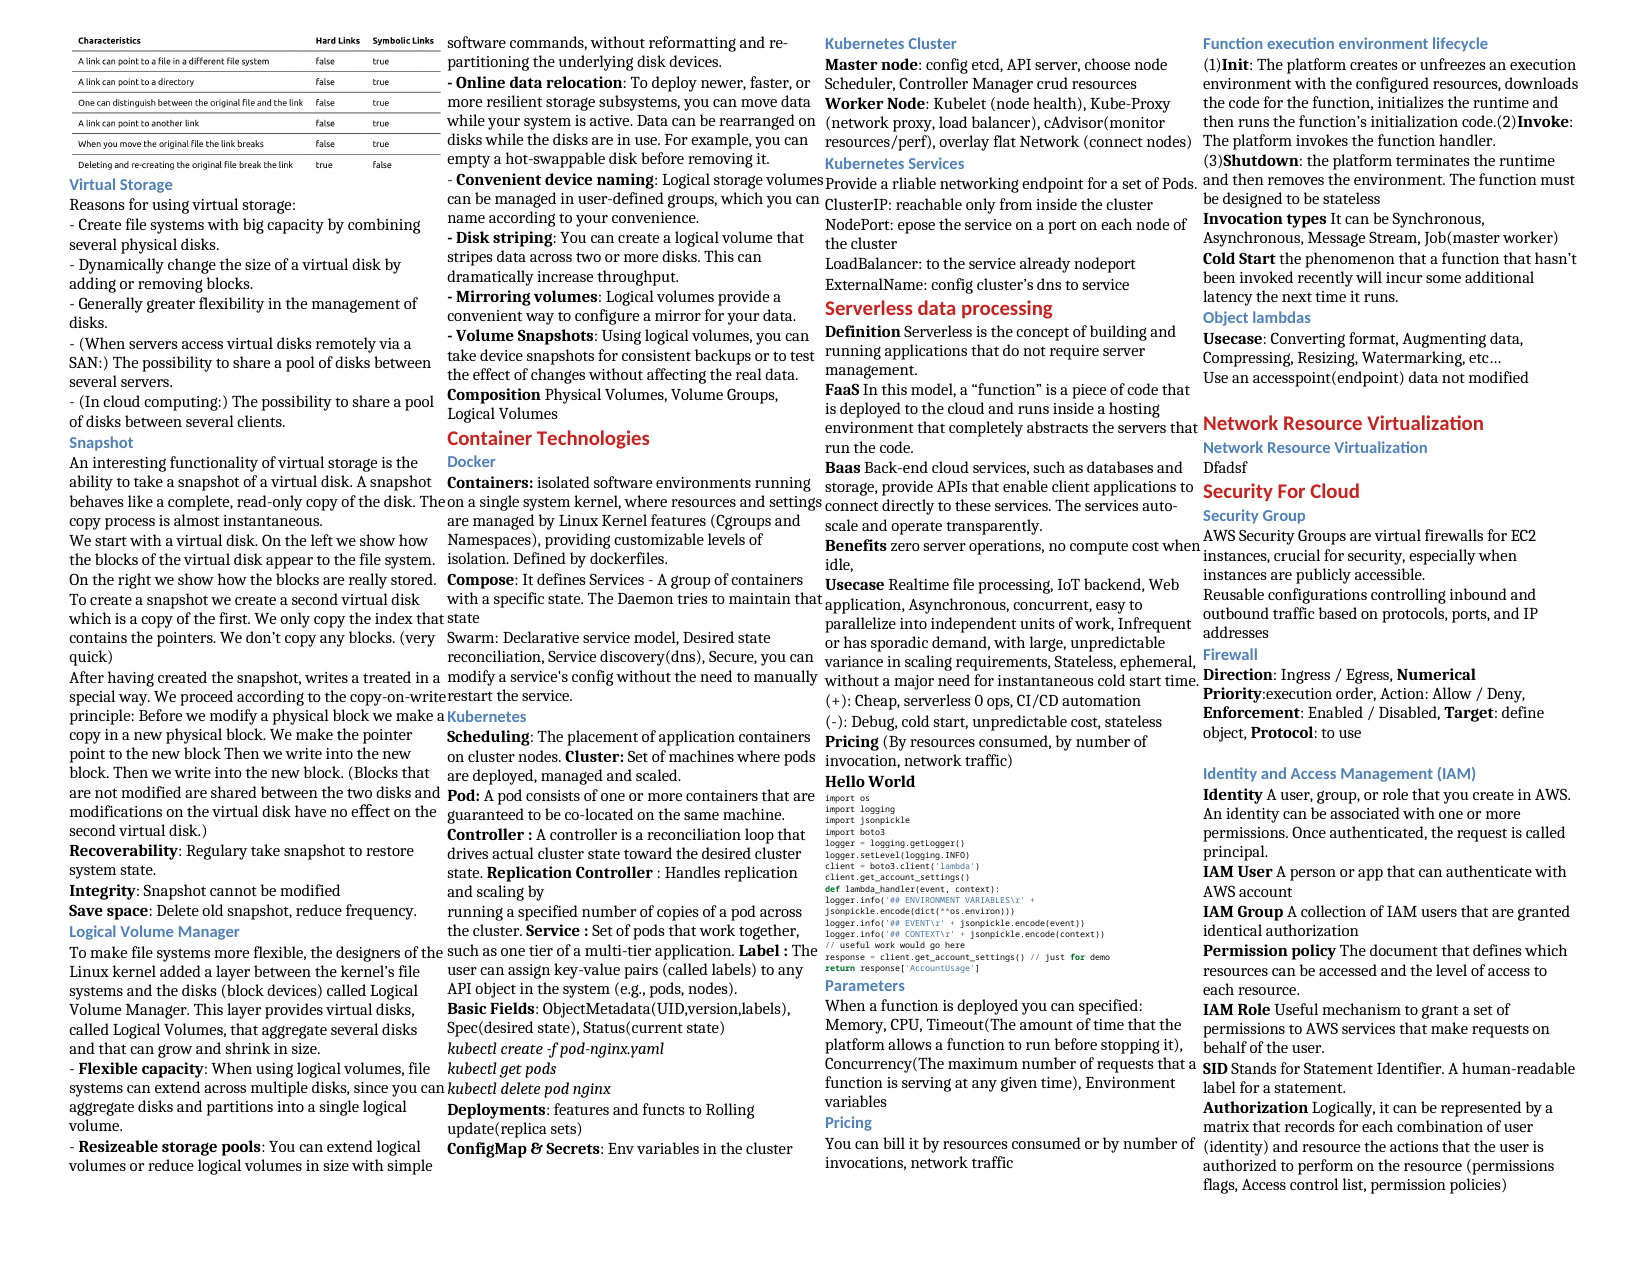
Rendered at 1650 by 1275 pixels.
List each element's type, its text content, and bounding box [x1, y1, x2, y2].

text Permission policy The document that defines which resources can be accessed and the level of access to each resource. [1203, 942, 1581, 999]
text Usecase Realtime file processing, IoT backend, Web application, Asynchronous, concurrent, easy to parallelize into independent units of work, Infrequent or has sporadic demand, with large, unpredictable variance in scaling requirements, Stateless, ephemeral, without a major need for instantaneous cold start time. [825, 576, 1203, 691]
subtitle Virtual Storage [69, 174, 447, 194]
text import os import logging import jsonpickle import boto3 logger = logging.getLogger() logger.setLevel(logging.INFO) client = boto3.client('lambda') client.get_account_settings() def lambda_handler(event, context): logger.info('## ENVIRONMENT VARIABLES\r' + jsonpickle.encode(dict(**os.environ))) logger.info('## EVENT\r' + jsonpickle.encode(event)) logger.info('## CONTEXT\r' + jsonpickle.encode(context)) // useful work would go here response = client.get_account_settings() // just for demo return response['AccountUsage'] [825, 792, 1203, 974]
subtitle Object lambdas [1203, 308, 1581, 328]
subtitle Kubernetes Cluster [825, 34, 1203, 54]
subtitle Identity and Access Management (IAM) [1203, 764, 1581, 784]
text - Disk striping: You can create a logical volume that stripes data across two or more disks. This can dramatically increase throughput. [447, 229, 825, 286]
text - Resizeable storage pools: You can extend logical volumes or reduce logical volumes in size with simple [69, 1137, 447, 1176]
subtitle Logical Volume Manager [69, 922, 447, 942]
text NodePort: epose the service on a port on each node of the cluster [825, 215, 1203, 254]
text kubectl create -f pod-nginx.yaml [447, 1039, 825, 1058]
text Direction: Ingress / Egress, Numerical Priority:execution order, Action: Allow / Deny, Enforcement: Enabled / Disabled, Target: define object, Protocol: to use [1203, 666, 1581, 742]
text software commands, without reformatting and re-partitioning the underlying disk devices. [447, 34, 825, 72]
subtitle Network Resource Virtualization [1203, 437, 1581, 457]
text Save space: Delete old snapshot, reduce frequency. [69, 901, 447, 921]
text Master node: config etcd, API server, choose node Scheduler, Controller Manager crud resources [825, 55, 1203, 93]
text - (In cloud computing:) The possibility to share a pool of disks between several clients. [69, 393, 447, 431]
text Integrity: Snapshot cannot be modified [69, 881, 447, 900]
text Swarm: Declarative service model, Desired state reconciliation, Service discovery(dns), Secure, you can modify a service's config without the need to manually restart the service. [447, 629, 825, 705]
subtitle Security For Cloud [1203, 479, 1581, 504]
text When a function is deployed you can specified: Memory, CPU, Timeout(The amount of time that the platform allows a function to run before stopping it), Concurrency(The maximum number of requests that a function is serving at any given time), Environment variables [825, 997, 1203, 1112]
text Authorization Logically, it can be represented by a matrix that records for each combination of user (identity) and resource the actions that the user is authorized to perform on the resource (permissions flags, Access control list, permission policies) [1203, 1099, 1581, 1194]
text kubectl delete pod nginx [447, 1080, 825, 1099]
text Worker Node: Kubelet (node health), Kube-Proxy (network proxy, load balancer), cAdvisor(monitor resources/perf), overlay flat Network (connect nodes) [825, 94, 1203, 152]
text - Mirroring volumes: Logical volumes provide a convenient way to configure a mirror for your data. [447, 287, 825, 326]
text FaaS In this model, a “function” is a piece of code that is deployed to the cloud and runs inside a hosting environment that completely abstracts the servers that run the code. [825, 381, 1203, 457]
text LoadBalancer: to the service already nodeport [825, 255, 1203, 274]
text Scheduling: The placement of application containers on cluster nodes. Cluster: Set of machines where pods are deployed, managed and scaled. [447, 728, 825, 785]
text Dfadsf [1203, 458, 1581, 478]
text Use an accesspoint(endpoint) data not modified [1203, 369, 1581, 388]
text Pod: A pod consists of one or more containers that are guaranteed to be co-located on the same machine. Controller : A controller is a reconciliation loop that drives actual cluster state toward the desired cluster state. Replication Controller : Handles replication and scaling by [447, 787, 825, 902]
text - (When servers access virtual disks remotely via a SAN:) The possibility to share a pool of disks between several servers. [69, 334, 447, 392]
text Reusable configurations controlling inbound and outbound traffic based on protocols, ports, and IP addresses [1203, 585, 1581, 643]
text Containers: isolated software environments running on a single system kernel, where resources and settings are managed by Linux Kernel features (Cgroups and Namespaces), providing customizable levels of isolation. Defined by dockerfiles. [447, 473, 825, 569]
subtitle Serverless data processing [825, 295, 1203, 321]
text Deployments: features and functs to Rolling update(replica sets) [447, 1100, 825, 1138]
text To create a snapshot we create a second virtual disk which is a copy of the first. We only copy the index that contains the pointers. We don’t copy any blocks. (very quick) [69, 590, 447, 667]
text You can bill it by resources consumed or by number of invocations, network traffic [825, 1134, 1203, 1172]
text - Online data relocation: To deploy newer, faster, or more resilient storage subsystems, you can move data while your system is active. Data can be rearranged on disks while the disks are in use. For example, you can empty a hot-swappable disk before removing it. [447, 73, 825, 169]
text Benefits zero server operations, no compute cost when idle, [825, 536, 1203, 574]
text Definition Serverless is the concept of building and running applications that do not require server management. [825, 322, 1203, 379]
subtitle Pricing [825, 1113, 1203, 1133]
text We start with a virtual disk. On the left we show how the blocks of the virtual disk appear to the file system. On the right we show how the blocks are really stored. [69, 532, 447, 589]
text running a specified number of copies of a pod across the cluster. Service : Set of pods that work together, such as one tier of a multi-tier application. Label : The user can assign key-value pairs (called labels) to any API object in the system (e.g., pods, nodes). [447, 903, 825, 998]
text kubectl get pods [447, 1059, 825, 1079]
subtitle Kubernetes Services [825, 153, 1203, 173]
picture [69, 33, 447, 174]
text - Flexible capacity: When using logical volumes, file systems can extend across multiple disks, since you can aggregate disks and partitions into a single logical volume. [69, 1059, 447, 1136]
text Identity A user, group, or role that you create in AWS. An identity can be associated with one or more permissions. Once authenticated, the request is called principal. [1203, 785, 1581, 862]
subtitle Firewall [1203, 644, 1581, 664]
text An interesting functionality of virtual storage is the ability to take a snapshot of a virtual disk. A snapshot behaves like a complete, read-only copy of the disk. The copy process is almost instantaneous. [69, 454, 447, 530]
text SID Stands for Statement Identifier. A human-readable label for a statement. [1203, 1059, 1581, 1097]
subtitle Snapshot [69, 432, 447, 453]
text - Dynamically change the size of a virtual disk by adding or removing blocks. [69, 255, 447, 293]
text IAM User A person or app that can authenticate with AWS account [1203, 863, 1581, 901]
subtitle Kubernetes [447, 706, 825, 727]
text Pricing (By resources consumed, by number of invocation, network traffic) [825, 732, 1203, 771]
text (+): Cheap, serverless 0 ops, CI/CD automation [825, 692, 1203, 711]
text Compose: It defines Services - A group of containers with a specific state. The Daemon tries to maintain that state [447, 570, 825, 627]
text Usecase: Converting format, Augmenting data, Compressing, Resizing, Watermarking, etc… [1203, 329, 1581, 367]
text - Volume Snapshots: Using logical volumes, you can take device snapshots for consistent backups or to test the effect of changes without affecting the real data. [447, 327, 825, 384]
text To make file systems more flexible, the designers of the Linux kernel added a layer between the kernel’s file systems and the disks (block devices) called Logical Volume Manager. This layer provides virtual disks, called Logical Volumes, that aggregate several disks and that can grow and shrink in size. [69, 943, 447, 1058]
text ExternalName: config cluster’s dns to service [825, 275, 1203, 294]
text Hello World [825, 772, 1203, 791]
text Invocation types It can be Synchronous, Asynchronous, Message Stream, Job(master worker) [1203, 209, 1581, 248]
text - Generally greater flexibility in the management of disks. [69, 295, 447, 333]
text - Convenient device naming: Logical storage volumes can be managed in user-defined groups, which you can name according to your convenience. [447, 170, 825, 228]
text Cold Start the phenomenon that a function that hasn’t been invoked recently will incur some additional latency the next time it runs. [1203, 249, 1581, 307]
text After having created the snapshot, writes a treated in a special way. We proceed according to the copy-on-write principle: Before we modify a physical block we make a copy in a new physical block. We make the pointer point to the new block Then we write into the new block. Then we write into the new block. (Blocks that are not modified are shared between the two disks and modifications on the virtual disk have no eﬀect on the second virtual disk.) [69, 668, 447, 841]
text (-): Debug, cold start, unpredictable cost, stateless [825, 712, 1203, 731]
text - Create file systems with big capacity by combining several physical disks. [69, 216, 447, 254]
subtitle Docker [447, 452, 825, 472]
text ClusterIP: reachable only from inside the cluster [825, 195, 1203, 214]
text Recoverability: Regulary take snapshot to restore system state. [69, 842, 447, 880]
text Baas Back-end cloud services, such as databases and storage, provide APIs that enable client applications to connect directly to these services. The services auto-scale and operate transparently. [825, 458, 1203, 535]
text AWS Security Groups are virtual firewalls for EC2 instances, crucial for security, especially when instances are publicly accessible. [1203, 527, 1581, 584]
text ConfigMap & Secrets: Env variables in the cluster [447, 1139, 825, 1159]
text Provide a rliable networking endpoint for a set of Pods. [825, 175, 1203, 194]
subtitle Function execution environment lifecycle [1203, 34, 1581, 54]
subtitle Container Technologies [447, 425, 825, 450]
text IAM Role Useful mechanism to grant a set of permissions to AWS services that make requests on behalf of the user. [1203, 1001, 1581, 1058]
text (1)Init: The platform creates or unfreezes an execution environment with the configured resources, downloads the code for the function, initializes the runtime and then runs the function’s initialization code.(2)Invoke: The platform invokes the function handler.(3)Shutdown: the platform terminates the runtime and then removes the environment. The function must be designed to be stateless [1203, 55, 1581, 208]
subtitle Network Resource Virtualization [1203, 410, 1581, 436]
text Reasons for using virtual storage: [69, 195, 447, 214]
text Composition Physical Volumes, Volume Groups, Logical Volumes [447, 386, 825, 424]
text Basic Fields: ObjectMetadata(UID,version,labels), Spec(desired state), Status(current state) [447, 1000, 825, 1038]
subtitle Security Group [1203, 505, 1581, 526]
text IAM Group A collection of IAM users that are granted identical authorization [1203, 902, 1581, 941]
subtitle Parameters [825, 975, 1203, 995]
